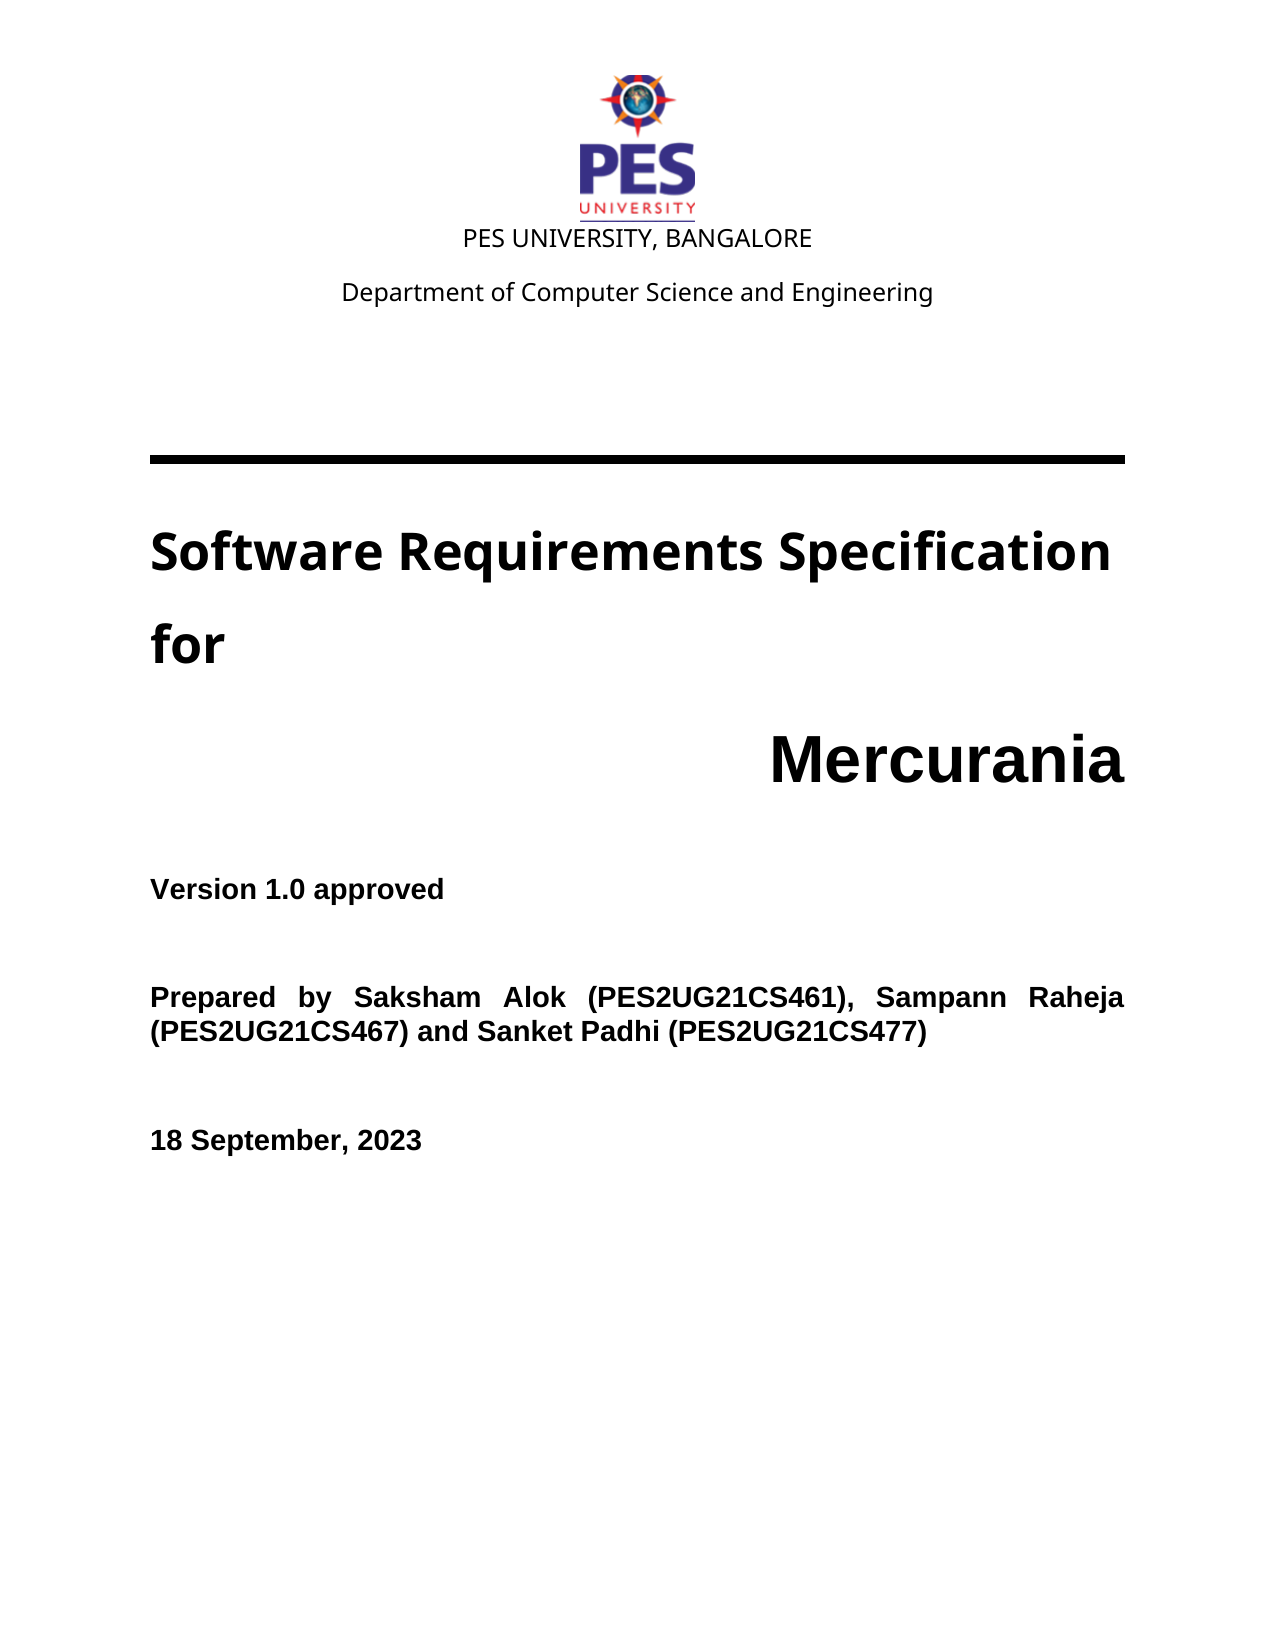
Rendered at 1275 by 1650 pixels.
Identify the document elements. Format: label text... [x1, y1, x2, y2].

subtitle Version 1.0 approved [150, 872, 1125, 905]
title Mercurania [150, 720, 1125, 797]
subtitle 18 September, 2023 [150, 1122, 1125, 1156]
subtitle for [150, 608, 1125, 678]
subtitle Prepared by Saksham Alok (PES2UG21CS461), Sampann Raheja (PES2UG21CS467) and Sanket Padhi (PES2UG21CS477) [150, 980, 1125, 1047]
subtitle Software Requirements Specification [150, 514, 1125, 585]
picture [580, 75, 695, 222]
